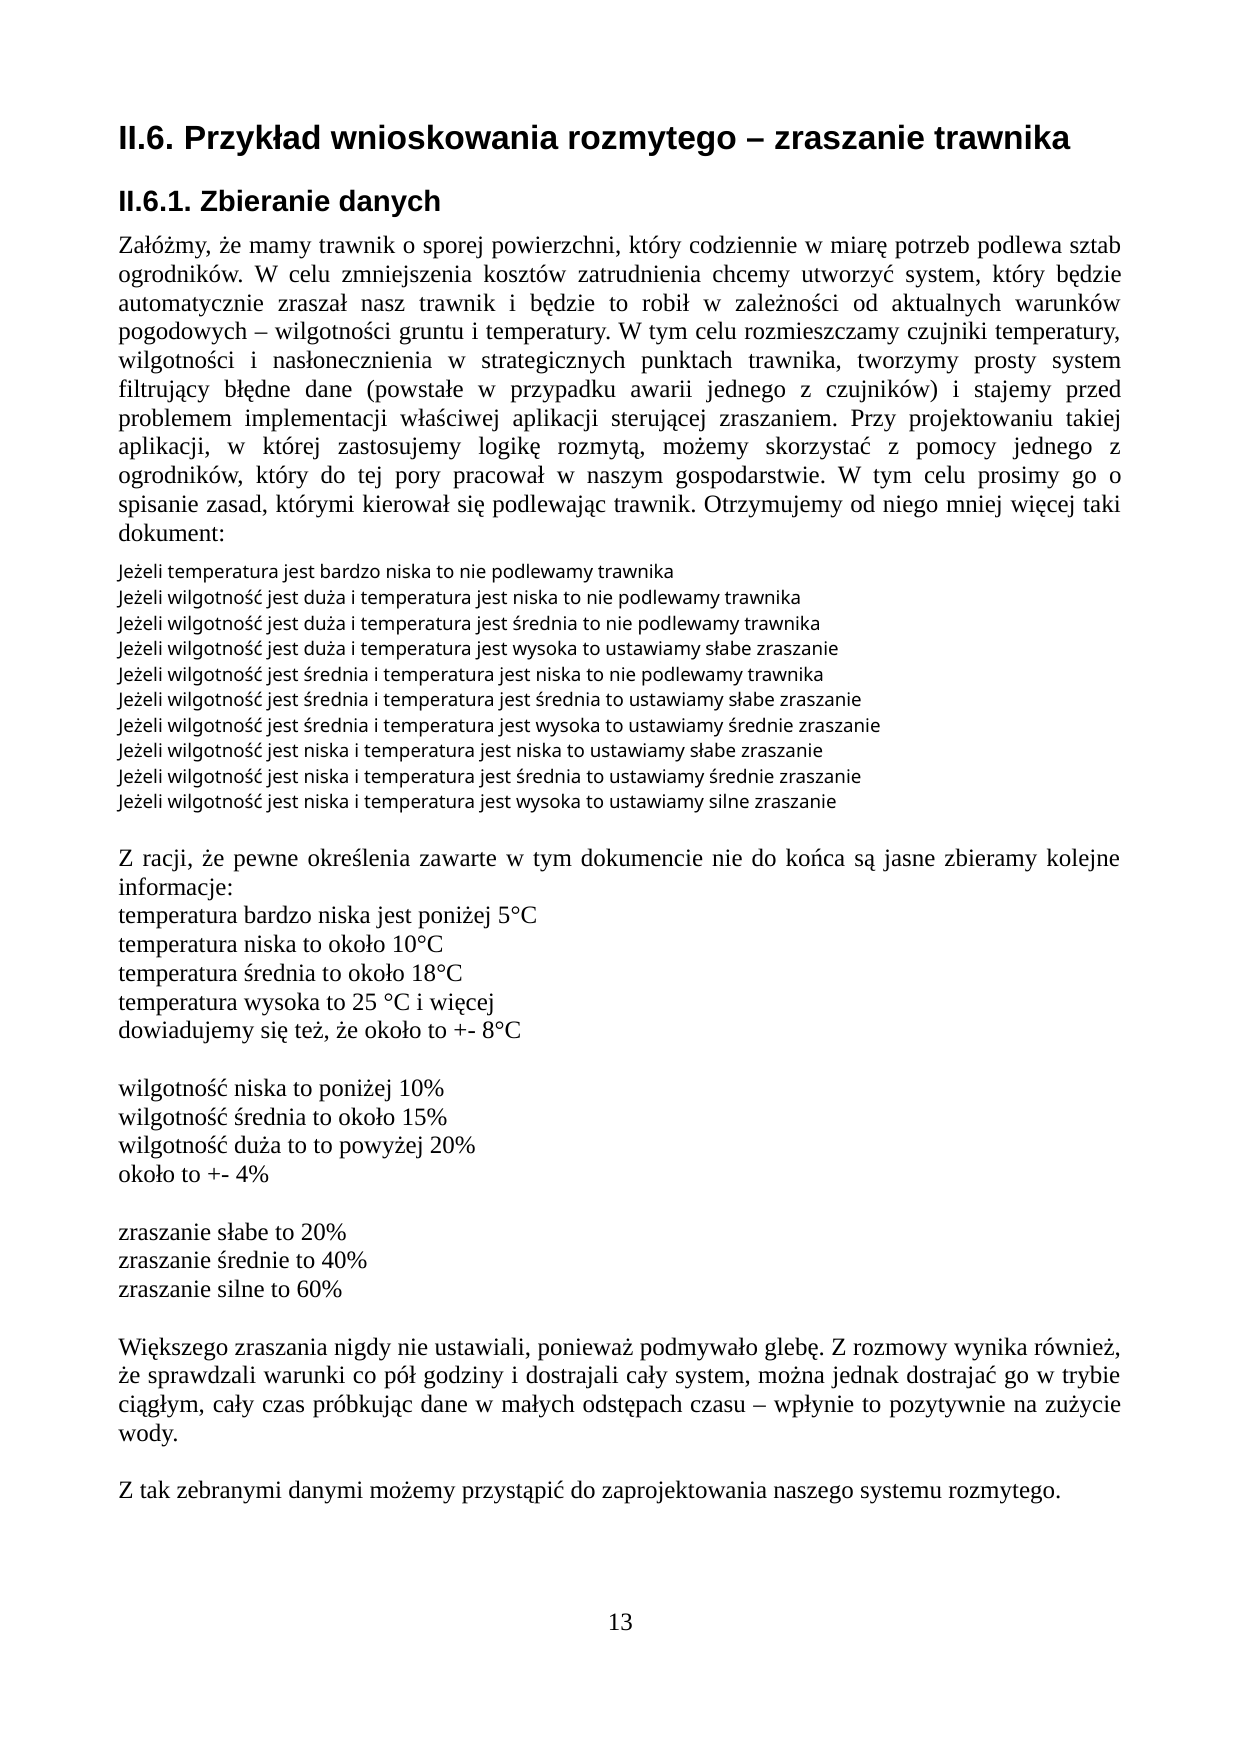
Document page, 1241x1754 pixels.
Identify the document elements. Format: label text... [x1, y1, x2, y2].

text Jeżeli wilgotność jest duża i temperatura jest średnia to nie podlewamy trawnika [118, 610, 1122, 635]
subtitle Zbieranie danych [118, 184, 1122, 218]
text Jeżeli wilgotność jest duża i temperatura jest wysoka to ustawiamy słabe zraszanie [118, 635, 1122, 661]
text Z racji, że pewne określenia zawarte w tym dokumencie nie do końca są jasne zbieramy kolejne informacje: [118, 843, 1122, 900]
text Z tak zebranymi danymi możemy przystąpić do zaprojektowania naszego systemu rozmytego. [118, 1475, 1122, 1504]
text Jeżeli wilgotność jest niska i temperatura jest wysoka to ustawiamy silne zraszanie [118, 788, 1122, 814]
text Jeżeli wilgotność jest niska i temperatura jest niska to ustawiamy słabe zraszanie [118, 737, 1122, 763]
text Jeżeli wilgotność jest średnia i temperatura jest niska to nie podlewamy trawnika [118, 661, 1122, 686]
text Większego zraszania nigdy nie ustawiali, ponieważ podmywało glebę. Z rozmowy wynika również, że sprawdzali warunki co pół godziny i dostrajali cały system, można jednak dostrajać go w trybie ciągłym, cały czas próbkując dane w małych odstępach czasu – wpłynie to pozytywnie na zużycie wody. [118, 1332, 1122, 1447]
text zraszanie słabe to 20% [118, 1217, 1122, 1245]
text temperatura średnia to około 18°C [118, 958, 1122, 987]
text dowiadujemy się też, że około to +- 8°C [118, 1015, 1122, 1044]
text temperatura bardzo niska jest poniżej 5°C [118, 900, 1122, 929]
text temperatura wysoka to 25 °C i więcej [118, 987, 1122, 1015]
text zraszanie średnie to 40% [118, 1245, 1122, 1274]
text wilgotność niska to poniżej 10% [118, 1073, 1122, 1102]
text Jeżeli temperatura jest bardzo niska to nie podlewamy trawnika [118, 559, 1122, 584]
text wilgotność średnia to około 15% [118, 1102, 1122, 1130]
text około to +- 4% [118, 1159, 1122, 1188]
text Załóżmy, że mamy trawnik o sporej powierzchni, który codziennie w miarę potrzeb podlewa sztab ogrodników. W celu zmniejszenia kosztów zatrudnienia chcemy utworzyć system, który będzie automatycznie zraszał nasz trawnik i będzie to robił w zależności od aktualnych warunków pogodowych – wilgotności gruntu i temperatury. W tym celu rozmieszczamy czujniki temperatury, wilgotności i nasłonecznienia w strategicznych punktach trawnika, tworzymy prosty system filtrujący błędne dane (powstałe w przypadku awarii jednego z czujników) i stajemy przed problemem implementacji właściwej aplikacji sterującej zraszaniem. Przy projektowaniu takiej aplikacji, w której zastosujemy logikę rozmytą, możemy skorzystać z pomocy jednego z ogrodników, który do tej pory pracował w naszym gospodarstwie. W tym celu prosimy go o spisanie zasad, którymi kierował się podlewając trawnik. Otrzymujemy od niego mniej więcej taki dokument: [118, 230, 1122, 546]
subtitle Przykład wnioskowania rozmytego – zraszanie trawnika [118, 118, 1122, 157]
text wilgotność duża to to powyżej 20% [118, 1130, 1122, 1159]
text Jeżeli wilgotność jest średnia i temperatura jest wysoka to ustawiamy średnie zraszanie [118, 712, 1122, 737]
text Jeżeli wilgotność jest duża i temperatura jest niska to nie podlewamy trawnika [118, 584, 1122, 610]
text temperatura niska to około 10°C [118, 929, 1122, 958]
text Jeżeli wilgotność jest niska i temperatura jest średnia to ustawiamy średnie zraszanie [118, 763, 1122, 788]
text zraszanie silne to 60% [118, 1274, 1122, 1303]
text Jeżeli wilgotność jest średnia i temperatura jest średnia to ustawiamy słabe zraszanie [118, 686, 1122, 712]
